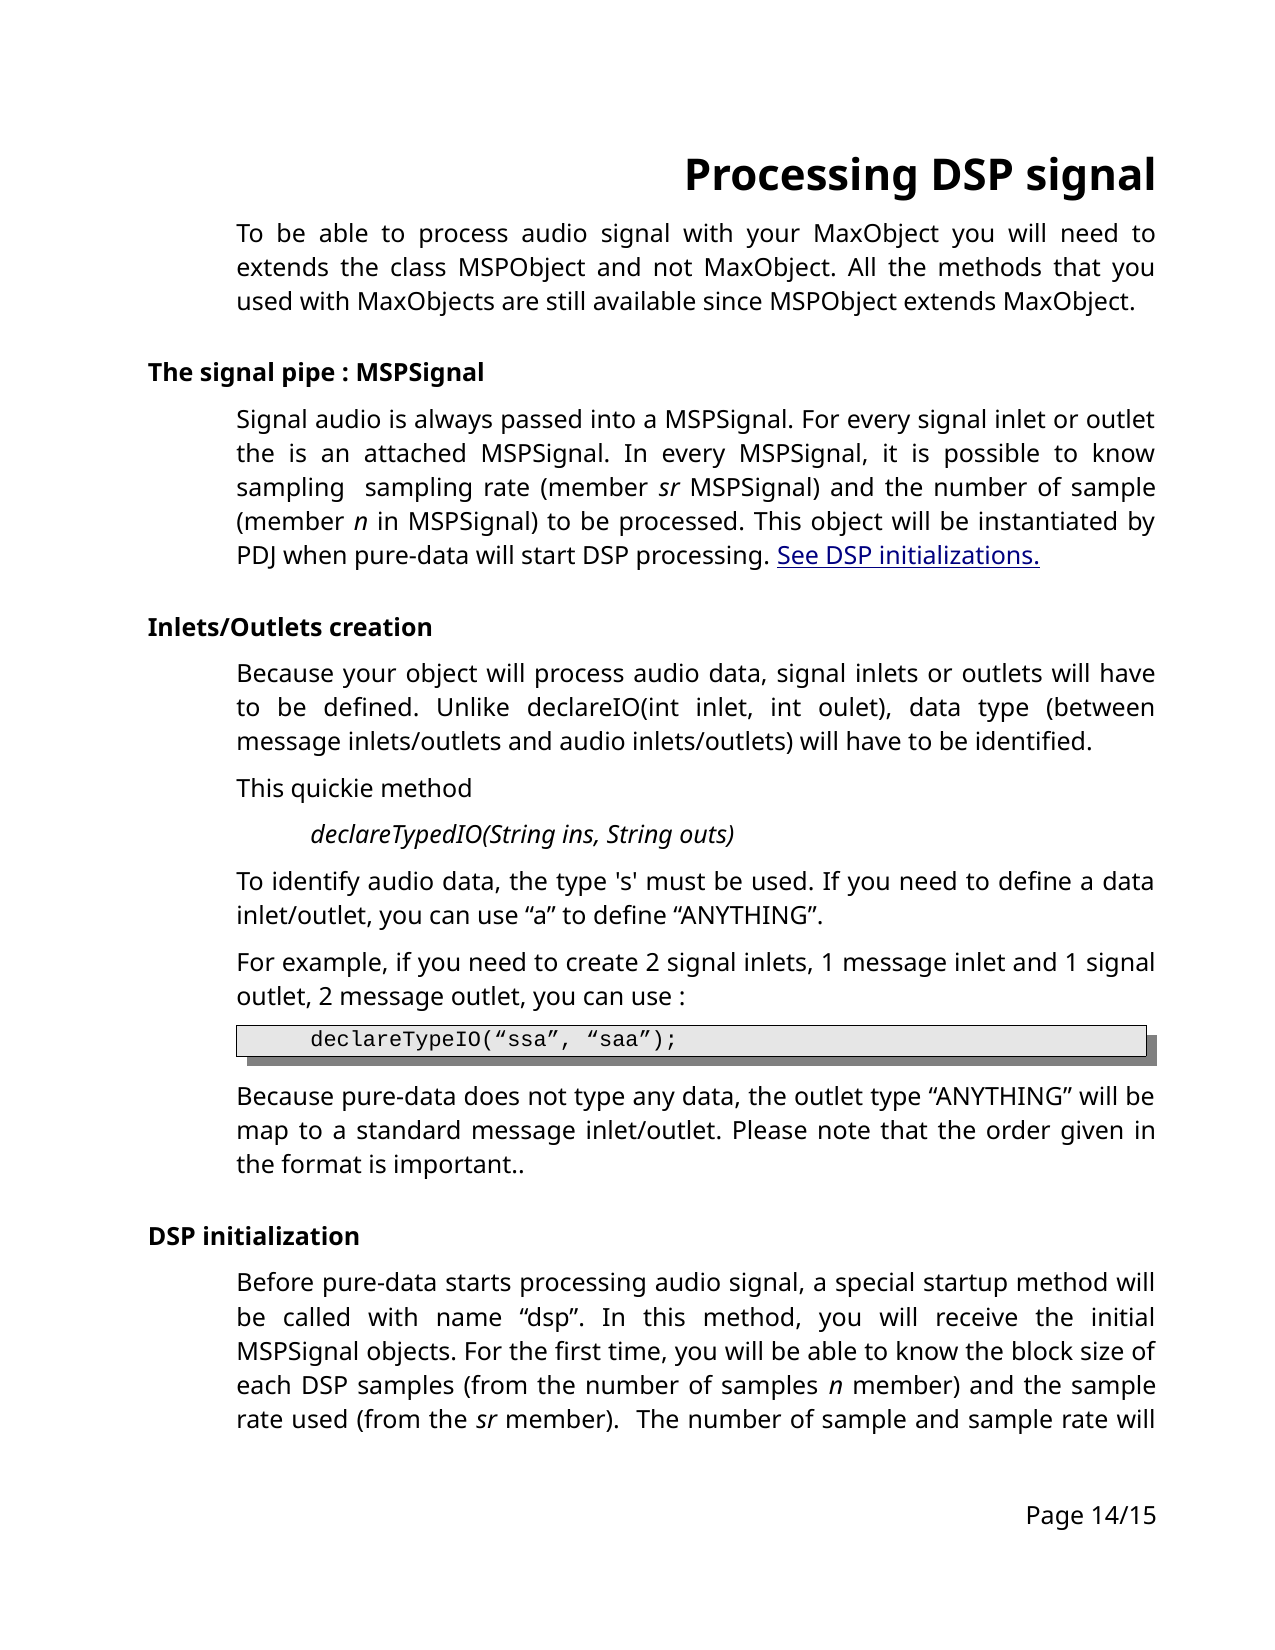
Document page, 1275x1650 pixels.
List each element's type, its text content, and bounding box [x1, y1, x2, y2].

text Because your object will process audio data, signal inlets or outlets will have to be defined. Unlike declareIO(int inlet, int oulet), data type (between message inlets/outlets and audio inlets/outlets) will have to be identified. [236, 656, 1157, 758]
subtitle DSP initialization [148, 1218, 1157, 1253]
text Before pure-data starts processing audio signal, a special startup method will be called with name “dsp”. In this method, you will receive the initial MSPSignal objects. For the first time, you will be able to know the block size of each DSP samples (from the number of samples n member) and the sample rate used (from the sr member). The number of sample and sample rate will [236, 1265, 1157, 1435]
subtitle Inlets/Outlets creation [148, 609, 1157, 643]
text Signal audio is always passed into a MSPSignal. For every signal inlet or outlet the is an attached MSPSignal. In every MSPSignal, it is possible to know sampling sampling rate (member sr MSPSignal) and the number of sample (member n in MSPSignal) to be processed. This object will be instantiated by PDJ when pure-data will start DSP processing. See DSP initializations. [236, 401, 1157, 572]
text This quickie method [236, 771, 1157, 804]
text To be able to process audio signal with your MaxObject you will need to extends the class MSPObject and not MaxObject. All the methods that you used with MaxObjects are still available since MSPObject extends MaxObject. [236, 215, 1157, 317]
text For example, if you need to create 2 signal inlets, 1 message inlet and 1 signal outlet, 2 message outlet, you can use : [236, 944, 1157, 1012]
text To identify audio data, the type 's' must be used. If you need to define a data inlet/outlet, you can use “a” to define “ANYTHING”. [236, 864, 1157, 932]
subtitle The signal pipe : MSPSignal [148, 355, 1157, 389]
subtitle Processing DSP signal [118, 143, 1157, 203]
text declareTypedIO(String ins, String outs) [236, 817, 1157, 851]
text Because pure-data does not type any data, the outlet type “ANYTHING” will be map to a standard message inlet/outlet. Please note that the order given in the format is important.. [236, 1079, 1157, 1181]
text declareTypeIO(“ssa”, “saa”); [237, 1026, 1146, 1056]
